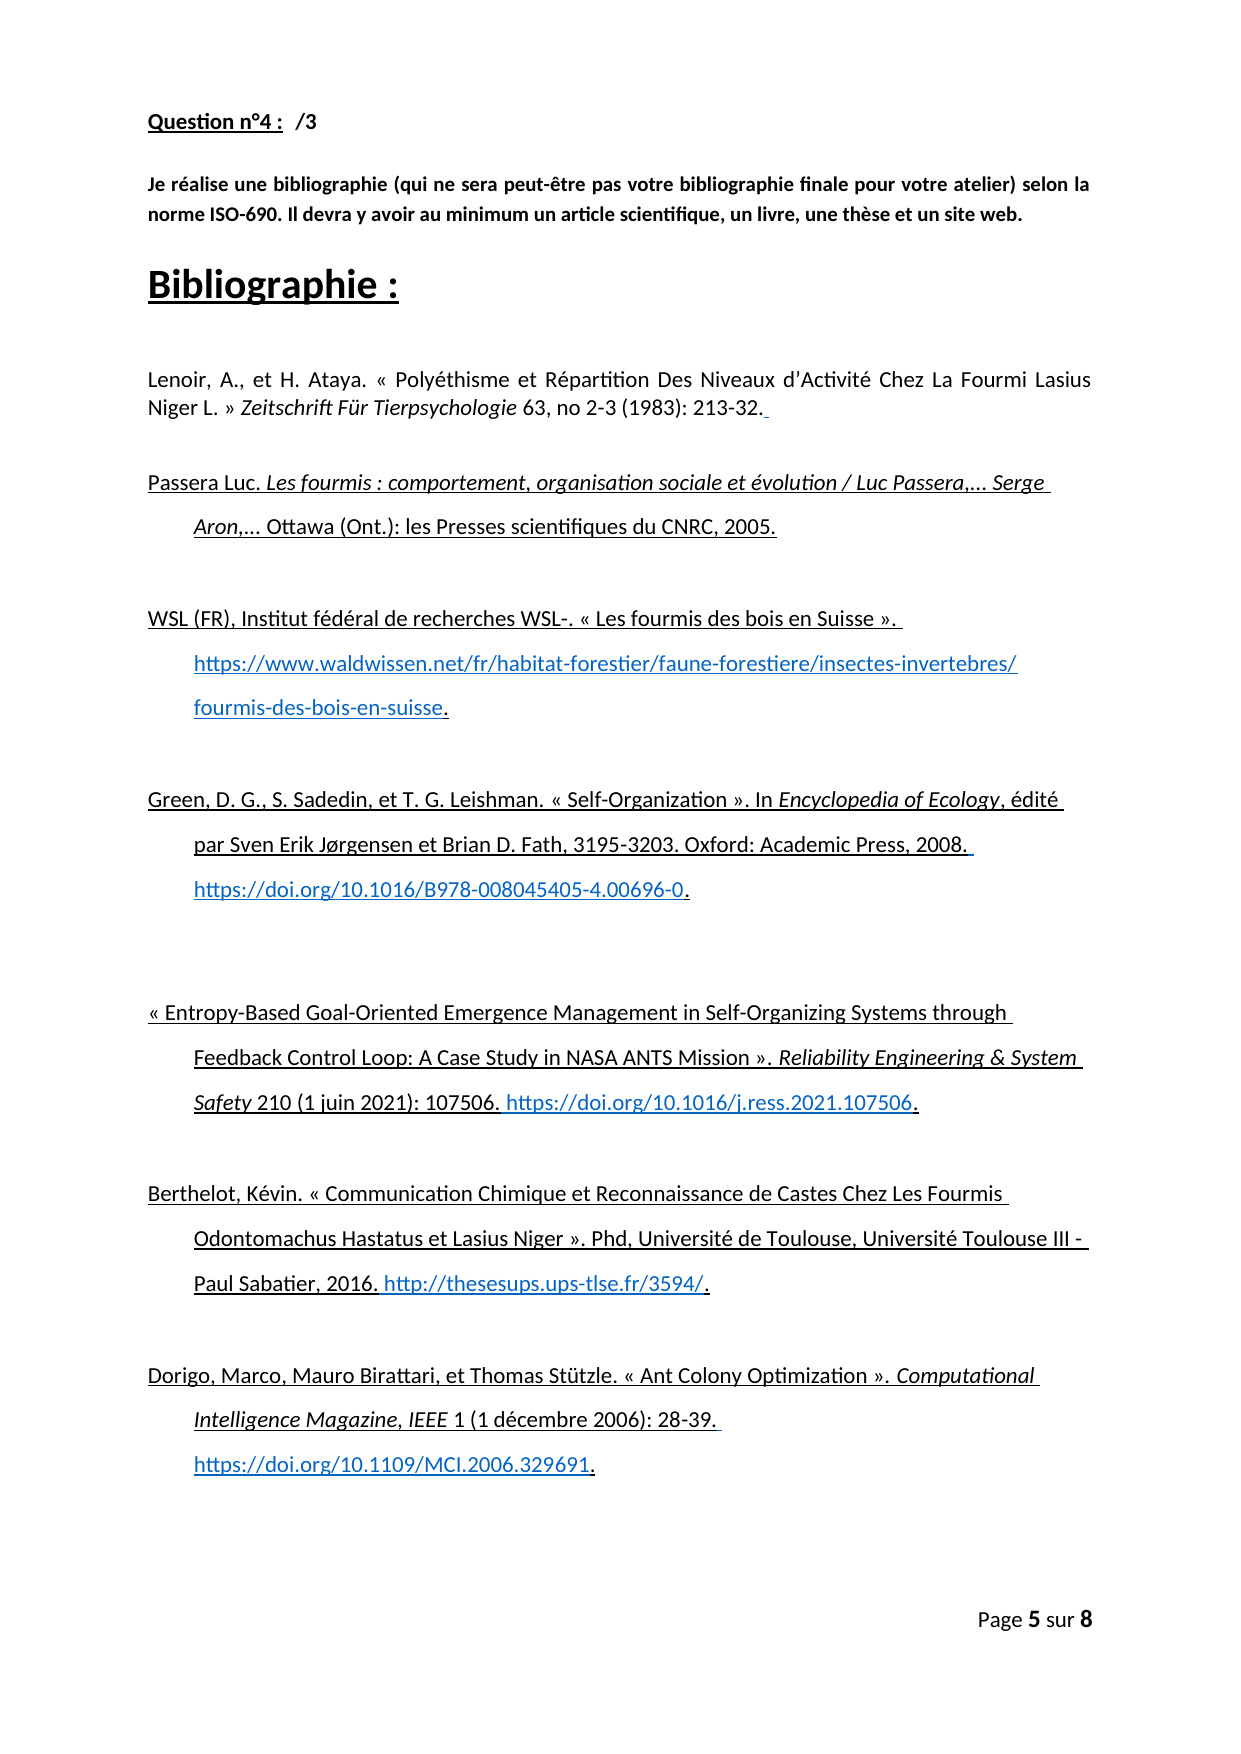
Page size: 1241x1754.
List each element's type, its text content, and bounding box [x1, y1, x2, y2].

text Question n°4 : /3 [148, 107, 1093, 135]
text Green, D. G., S. Sadedin, et T. G. Leishman. « Self-Organization ». In Encyclopedia of Ecology, édité par Sven Erik Jørgensen et Brian D. Fath, 3195‑3203. Oxford: Academic Press, 2008. https://doi.org/10.1016/B978-008045405-4.00696-0. [148, 785, 1093, 903]
text Dorigo, Marco, Mauro Birattari, et Thomas Stützle. « Ant Colony Optimization ». Computational Intelligence Magazine, IEEE 1 (1 décembre 2006): 28‑39. https://doi.org/10.1109/MCI.2006.329691. [148, 1361, 1093, 1478]
text Berthelot, Kévin. « Communication Chimique et Reconnaissance de Castes Chez Les Fourmis Odontomachus Hastatus et Lasius Niger ». Phd, Université de Toulouse, Université Toulouse III - Paul Sabatier, 2016. http://thesesups.ups-tlse.fr/3594/. [148, 1179, 1093, 1297]
text WSL (FR), Institut fédéral de recherches WSL-. « Les fourmis des bois en Suisse ». https://www.waldwissen.net/fr/habitat-forestier/faune-forestiere/insectes-invertebres/fourmis-des-bois-en-suisse. [148, 604, 1093, 722]
text « Entropy-Based Goal-Oriented Emergence Management in Self-Organizing Systems through Feedback Control Loop: A Case Study in NASA ANTS Mission ». Reliability Engineering & System Safety 210 (1 juin 2021): 107506. https://doi.org/10.1016/j.ress.2021.107506. [148, 998, 1093, 1116]
text Je réalise une bibliographie (qui ne sera peut-être pas votre bibliographie finale pour votre atelier) selon la norme ISO-690. Il devra y avoir au minimum un article scientifique, un livre, une thèse et un site web. [148, 172, 1093, 226]
text Lenoir, A., et H. Ataya. « Polyéthisme et Répartition Des Niveaux d’Activité Chez La Fourmi Lasius Niger L. » Zeitschrift Für Tierpsychologie 63, no 2‑3 (1983): 213‑32. [148, 365, 1093, 421]
text Passera Luc. Les fourmis : comportement, organisation sociale et évolution / Luc Passera,... Serge Aron,... Ottawa (Ont.): les Presses scientifiques du CNRC, 2005. [148, 468, 1093, 540]
text Bibliographie : [148, 258, 1093, 309]
